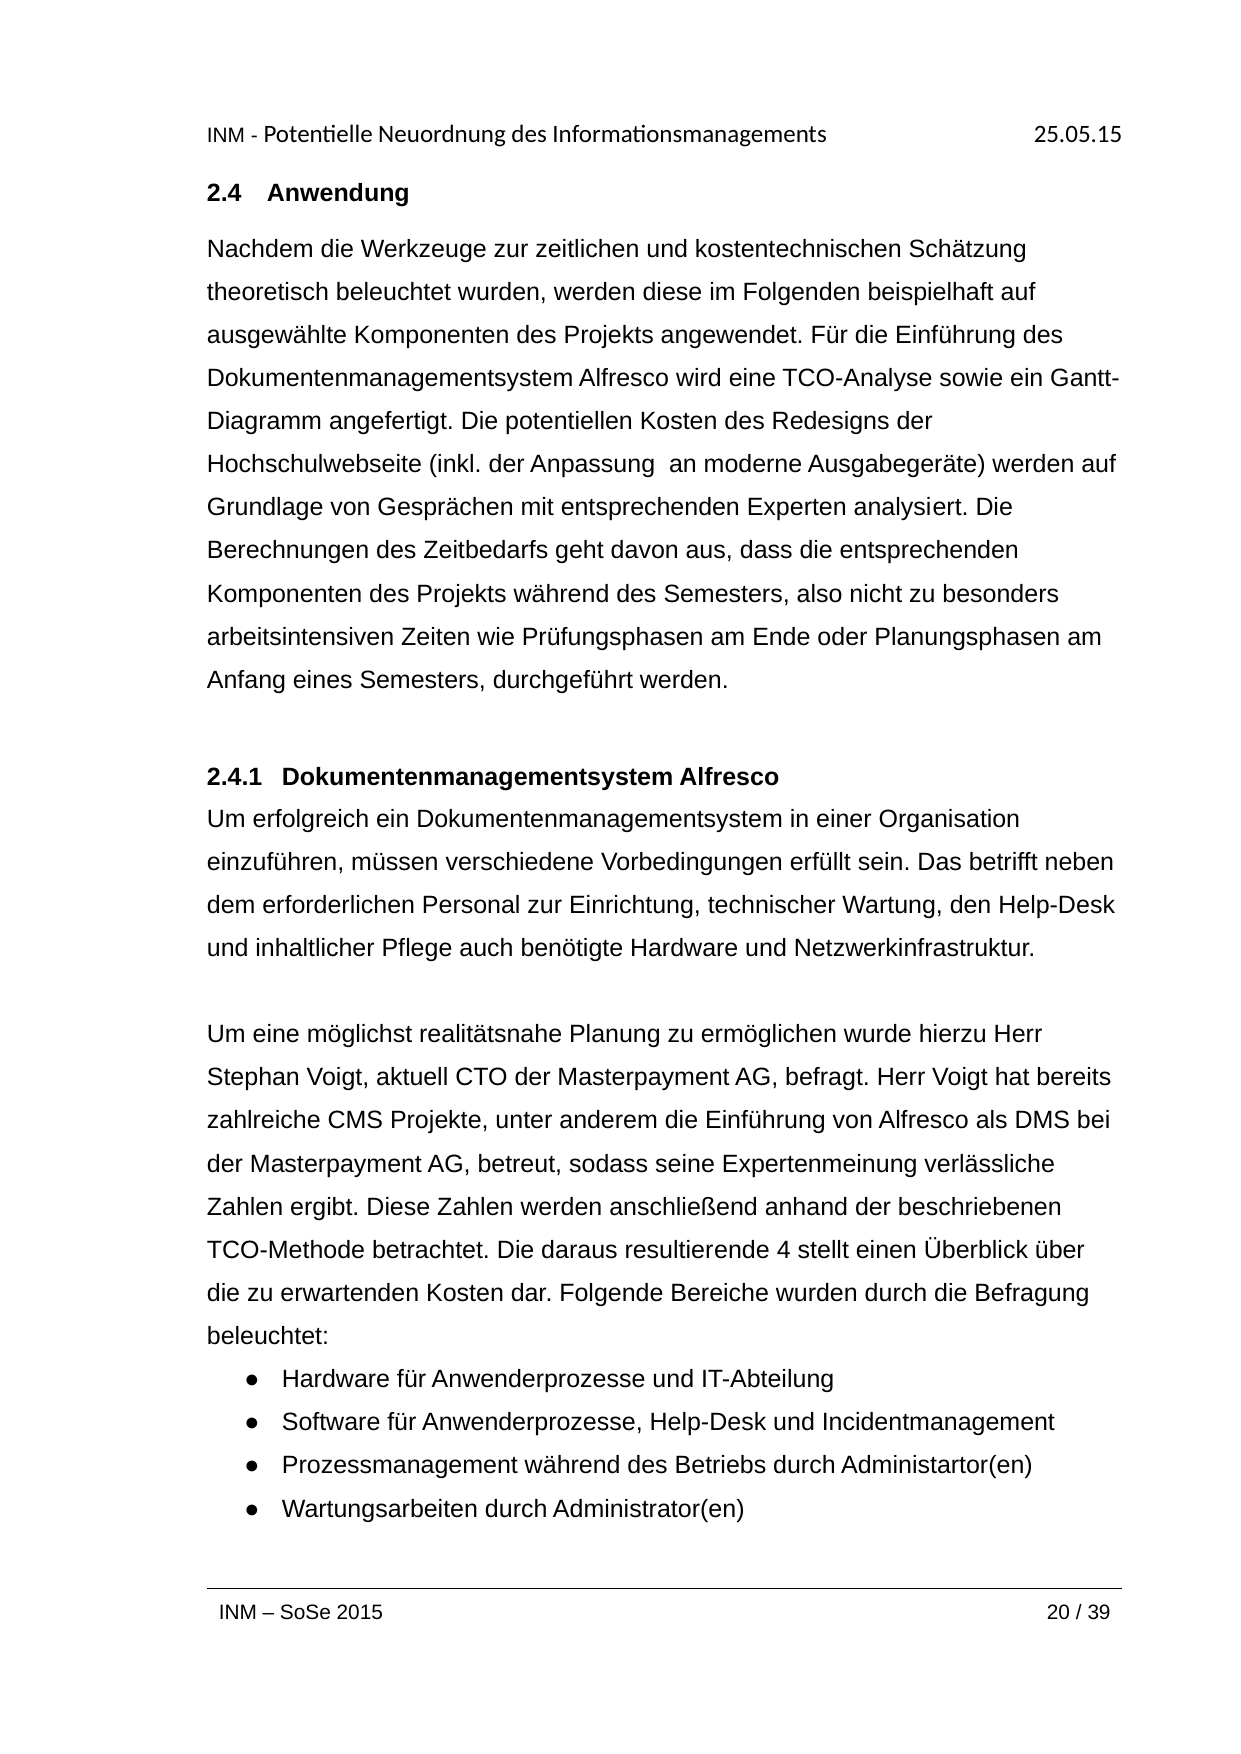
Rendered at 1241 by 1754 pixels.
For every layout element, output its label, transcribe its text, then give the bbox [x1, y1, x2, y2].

list Hardware für Anwenderprozesse und IT-Abteilung [244, 1364, 1122, 1393]
list Prozessmanagement während des Betriebs durch Administartor(en) [244, 1450, 1122, 1479]
subtitle Anwendung [207, 178, 1122, 207]
text Um eine möglichst realitätsnahe Planung zu ermöglichen wurde hierzu Herr Stephan Voigt, aktuell CTO der Masterpayment AG, befragt. Herr Voigt hat bereits zahlreiche CMS Projekte, unter anderem die Einführung von Alfresco als DMS bei der Masterpayment AG, betreut, sodass seine Expertenmeinung verlässliche Zahlen ergibt. Diese Zahlen werden anschließend anhand der beschriebenen TCO-Methode betrachtet. Die daraus resultierende Tabelle 4 stellt einen Überblick über die zu erwartenden Kosten dar. Folgende Bereiche wurden durch die Befragung beleuchtet: [207, 1019, 1122, 1350]
text Nachdem die Werkzeuge zur zeitlichen und kostentechnischen Schätzung theoretisch beleuchtet wurden, werden diese im Folgenden beispielhaft auf ausgewählte Komponenten des Projekts angewendet. Für die Einführung des Dokumentenmanagementsystem Alfresco wird eine TCO-Analyse sowie ein Gantt-Diagramm angefertigt. Die potentiellen Kosten des Redesigns der Hochschulwebseite (inkl. der Anpassung an moderne Ausgabegeräte) werden auf Grundlage von Gesprächen mit entsprechenden Experten analysiert. Die Berechnungen des Zeitbedarfs geht davon aus, dass die entsprechenden Komponenten des Projekts während des Semesters, also nicht zu besonders arbeitsintensiven Zeiten wie Prüfungsphasen am Ende oder Planungsphasen am Anfang eines Semesters, durchgeführt werden. [207, 234, 1122, 694]
text Um erfolgreich ein Dokumentenmanagementsystem in einer Organisation einzuführen, müssen verschiedene Vorbedingungen erfüllt sein. Das betrifft neben dem erforderlichen Personal zur Einrichtung, technischer Wartung, den Help-Desk und inhaltlicher Pflege auch benötigte Hardware und Netzwerkinfrastruktur. [207, 803, 1122, 962]
subtitle Dokumentenmanagementsystem Alfresco [207, 762, 1122, 791]
list Software für Anwenderprozesse, Help-Desk und Incidentmanagement [244, 1407, 1122, 1436]
list Wartungsarbeiten durch Administrator(en) [244, 1493, 1122, 1522]
